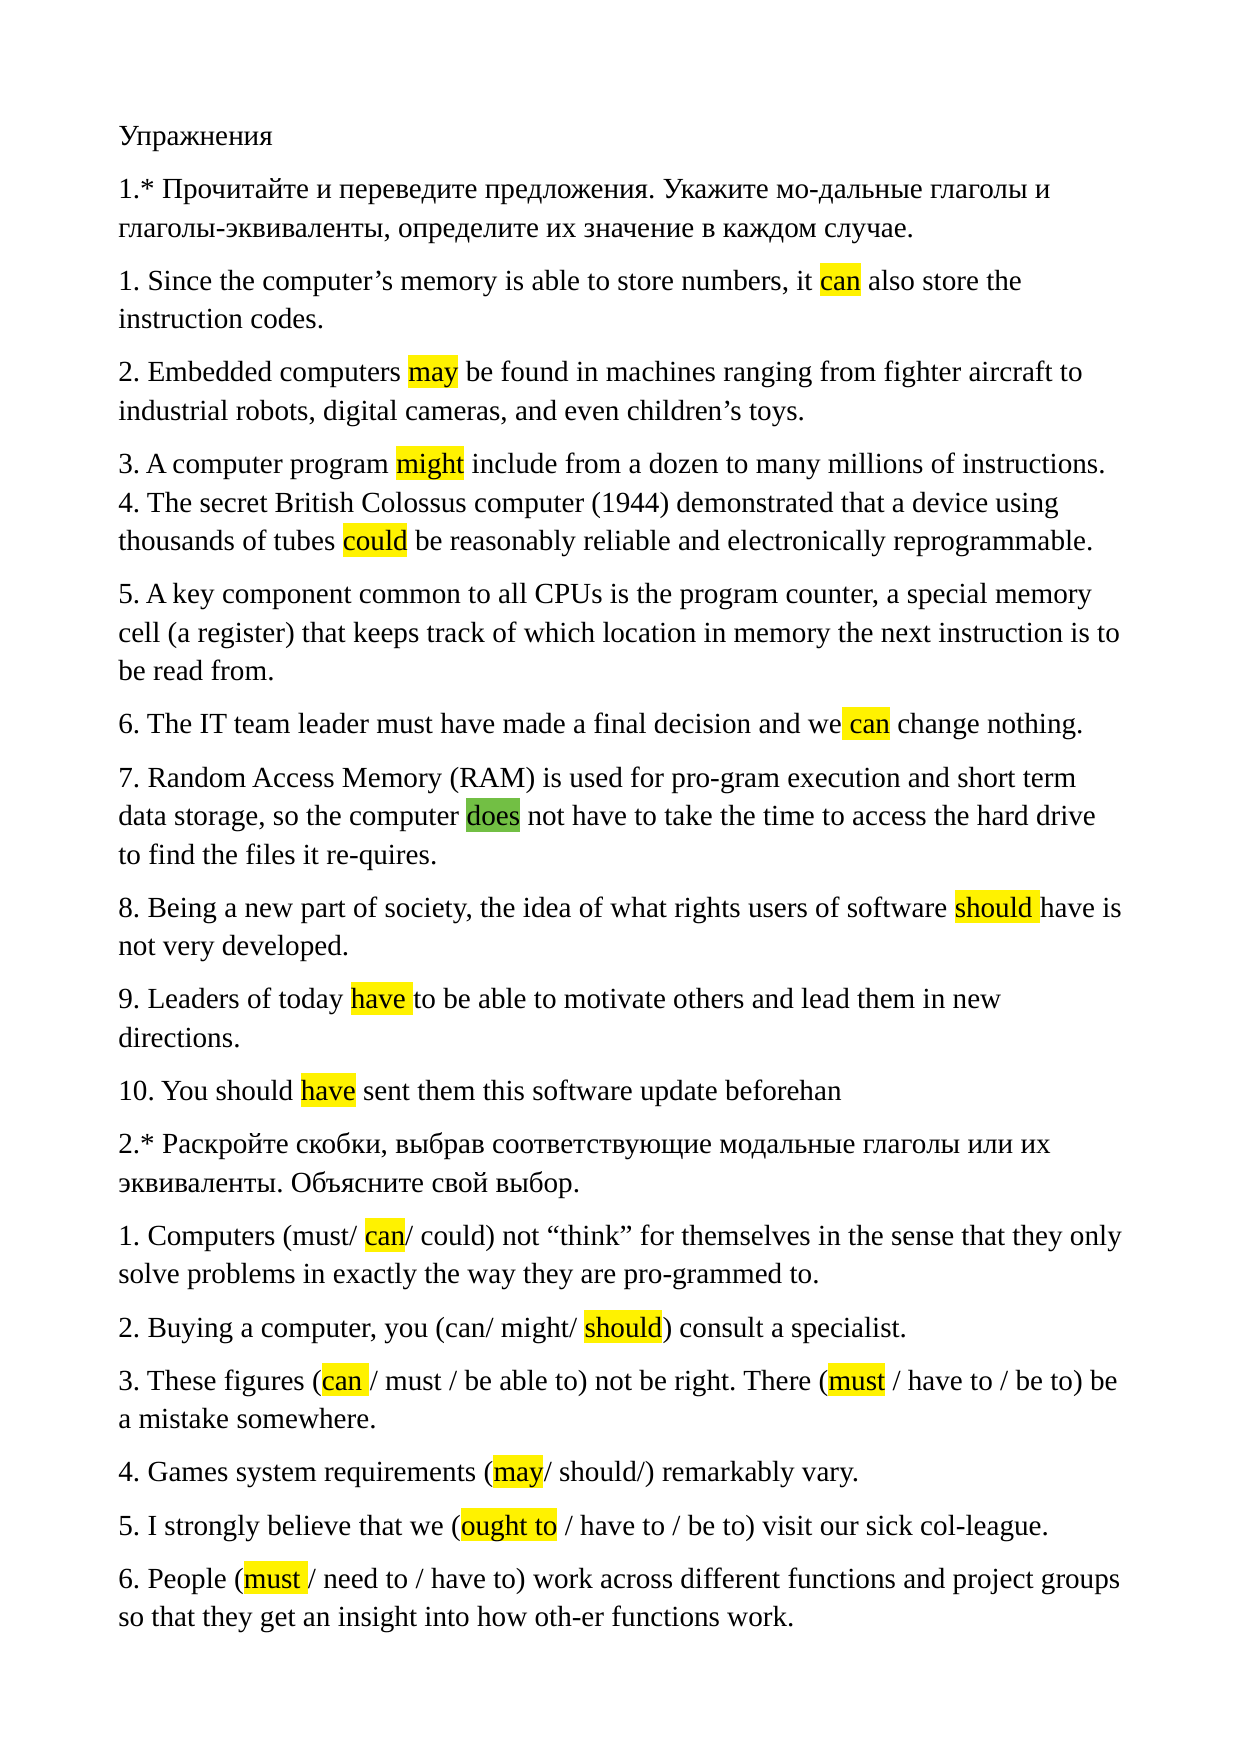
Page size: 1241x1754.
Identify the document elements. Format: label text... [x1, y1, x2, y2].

text 6. People (must / need to / have to) work across different functions and project groups so that they get an insight into how oth-er functions work. [118, 1561, 1122, 1633]
text 2. Embedded computers may be found in machines ranging from fighter aircraft to industrial robots, digital cameras, and even children’s toys. [118, 354, 1122, 427]
text 4. Games system requirements (may/ should/) remarkably vary. [118, 1454, 1122, 1488]
text 2.* Раскройте скобки, выбрав соответствующие модальные глаголы или их эквиваленты. Объясните свой выбор. [118, 1126, 1122, 1198]
text Упражнения [118, 118, 1122, 152]
text 2. Buying a computer, you (can/ might/ should) consult a specialist. [118, 1310, 1122, 1343]
text 1. Since the computer’s memory is able to store numbers, it can also store the instruction codes. [118, 263, 1122, 335]
text 3. A computer program might include from a dozen to many millions of instructions. 4. The secret British Colossus computer (1944) demonstrated that a device using thousands of tubes could be reasonably reliable and electronically reprogrammable. [118, 446, 1122, 557]
text 5. A key component common to all CPUs is the program counter, a special memory cell (a register) that keeps track of which location in memory the next instruction is to be read from. [118, 576, 1122, 687]
text 9. Leaders of today have to be able to motivate others and lead them in new directions. [118, 982, 1122, 1054]
text 1. Computers (must/ can/ could) not “think” for themselves in the sense that they only solve problems in exactly the way they are pro-grammed to. [118, 1218, 1122, 1290]
text 5. I strongly believe that we (ought to / have to / be to) visit our sick col-league. [118, 1508, 1122, 1541]
text 10. You should have sent them this software update beforehan [118, 1073, 1122, 1107]
text 7. Random Access Memory (RAM) is used for pro-gram execution and short term data storage, so the computer does not have to take the time to access the hard drive to find the files it re-quires. [118, 760, 1122, 870]
text 6. The IT team leader must have made a final decision and we can change nothing. [118, 707, 1122, 740]
text 8. Being a new part of society, the idea of what rights users of software should have is not very developed. [118, 890, 1122, 962]
text 3. These figures (can / must / be able to) not be right. There (must / have to / be to) be a mistake somewhere. [118, 1363, 1122, 1435]
text 1.* Прочитайте и переведите предложения. Укажите мо-дальные глаголы и глаголы-эквиваленты, определите их значение в каждом случае. [118, 171, 1122, 243]
